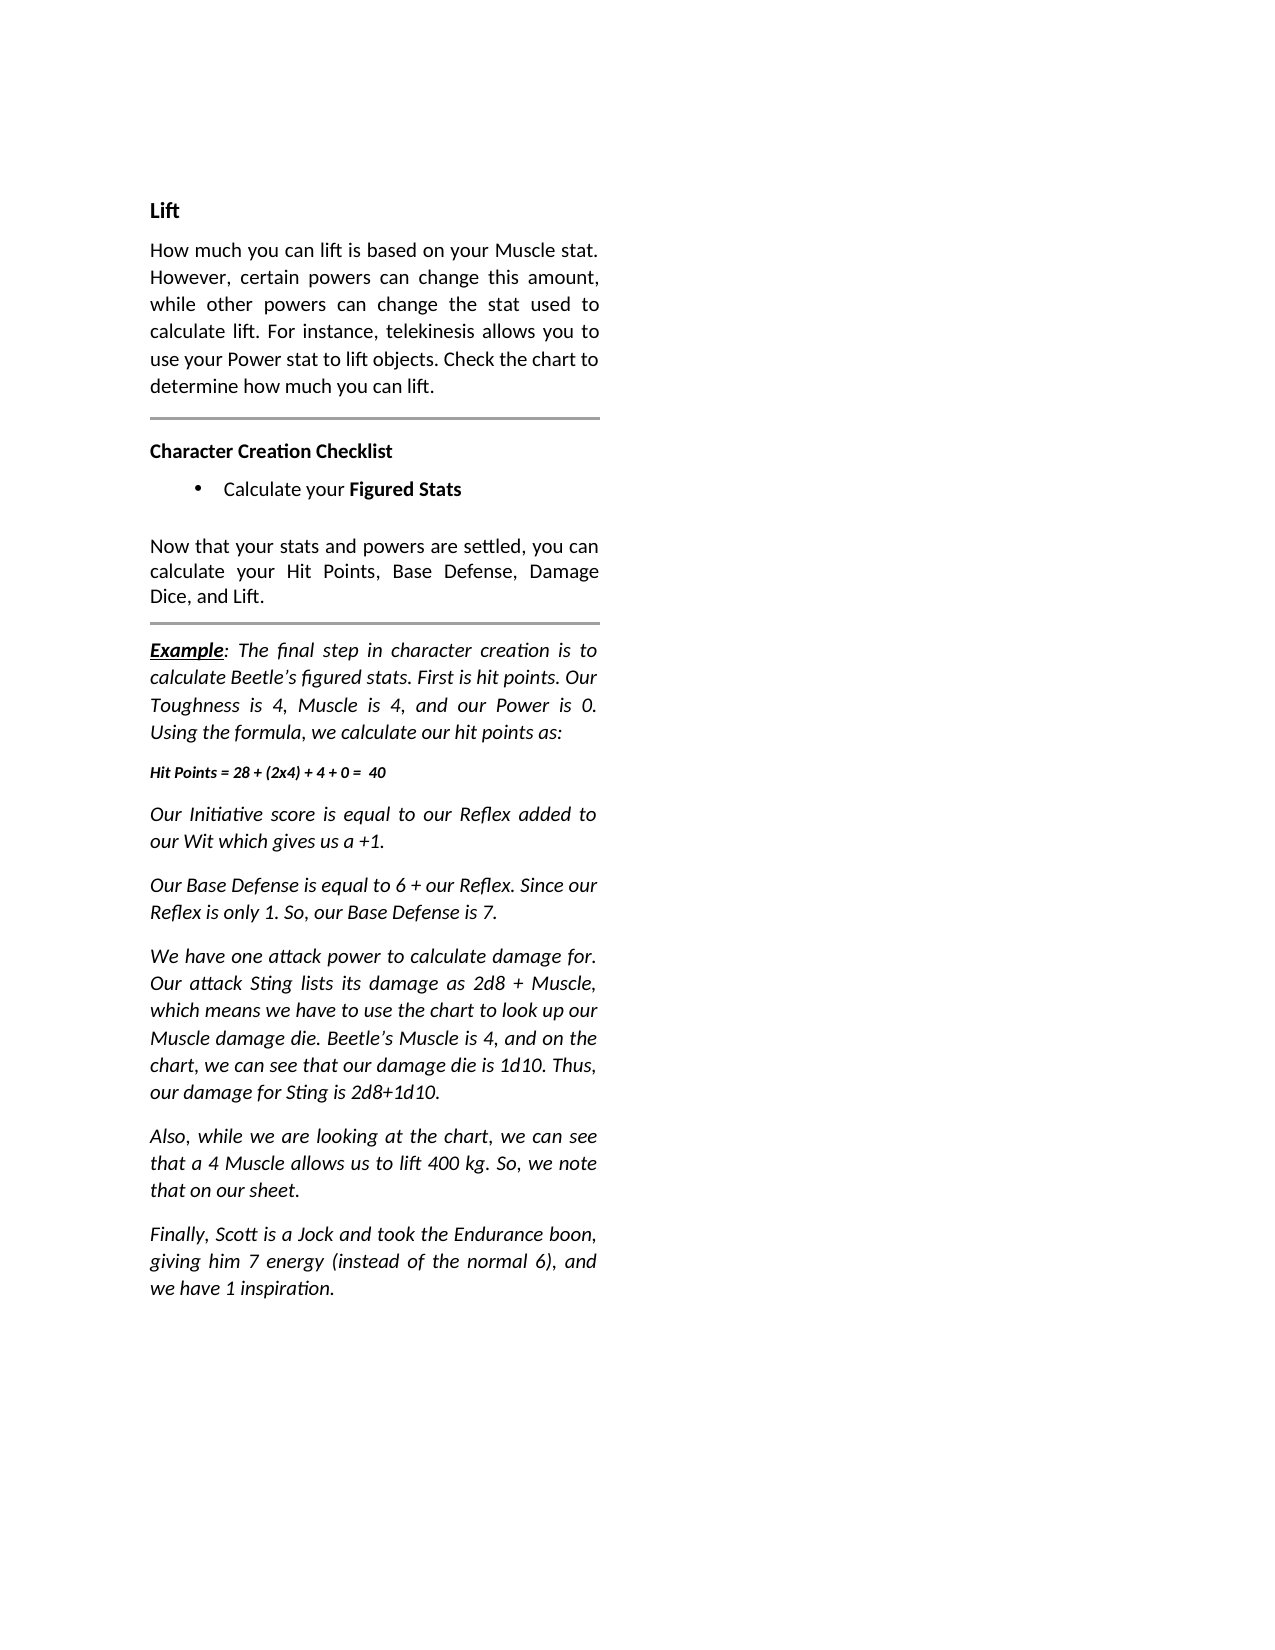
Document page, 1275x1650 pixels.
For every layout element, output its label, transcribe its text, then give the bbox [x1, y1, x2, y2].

text Character Creation Checklist [150, 439, 600, 464]
text Finally, Scott is a Jock and took the Endurance boon, giving him 7 energy (instead of the normal 6), and we have 1 inspiration. [150, 1221, 600, 1301]
text Our Base Defense is equal to 6 + our Reflex. Since our Reflex is only 1. So, our Base Defense is 7. [150, 872, 600, 925]
text Our Initiative score is equal to our Reflex added to our Wit which gives us a +1. [150, 801, 600, 854]
text We have one attack power to calculate damage for. Our attack Sting lists its damage as 2d8 + Muscle, which means we have to use the chart to look up our Muscle damage die. Beetle’s Muscle is 4, and on the chart, we can see that our damage die is 1d10. Thus, our damage for Sting is 2d8+1d10. [150, 943, 600, 1104]
list Calculate your Figured Stats [194, 477, 600, 502]
text Hit Points = 28 + (2x4) + 4 + 0 = 40 [150, 763, 600, 783]
text How much you can lift is based on your Muscle stat. However, certain powers can change this amount, while other powers can change the stat used to calculate lift. For instance, telekinesis allows you to use your Power stat to lift objects. Check the chart to determine how much you can lift. [150, 237, 600, 398]
text Lift [150, 197, 600, 224]
text Also, while we are looking at the chart, we can see that a 4 Muscle allows us to lift 400 kg. So, we note that on our sheet. [150, 1123, 600, 1203]
text Example: The final step in character creation is to calculate Beetle’s figured stats. First is hit points. Our Toughness is 4, Muscle is 4, and our Power is 0. Using the formula, we calculate our hit points as: [150, 637, 600, 744]
text Now that your stats and powers are settled, you can calculate your Hit Points, Base Defense, Damage Dice, and Lift. [150, 533, 600, 609]
